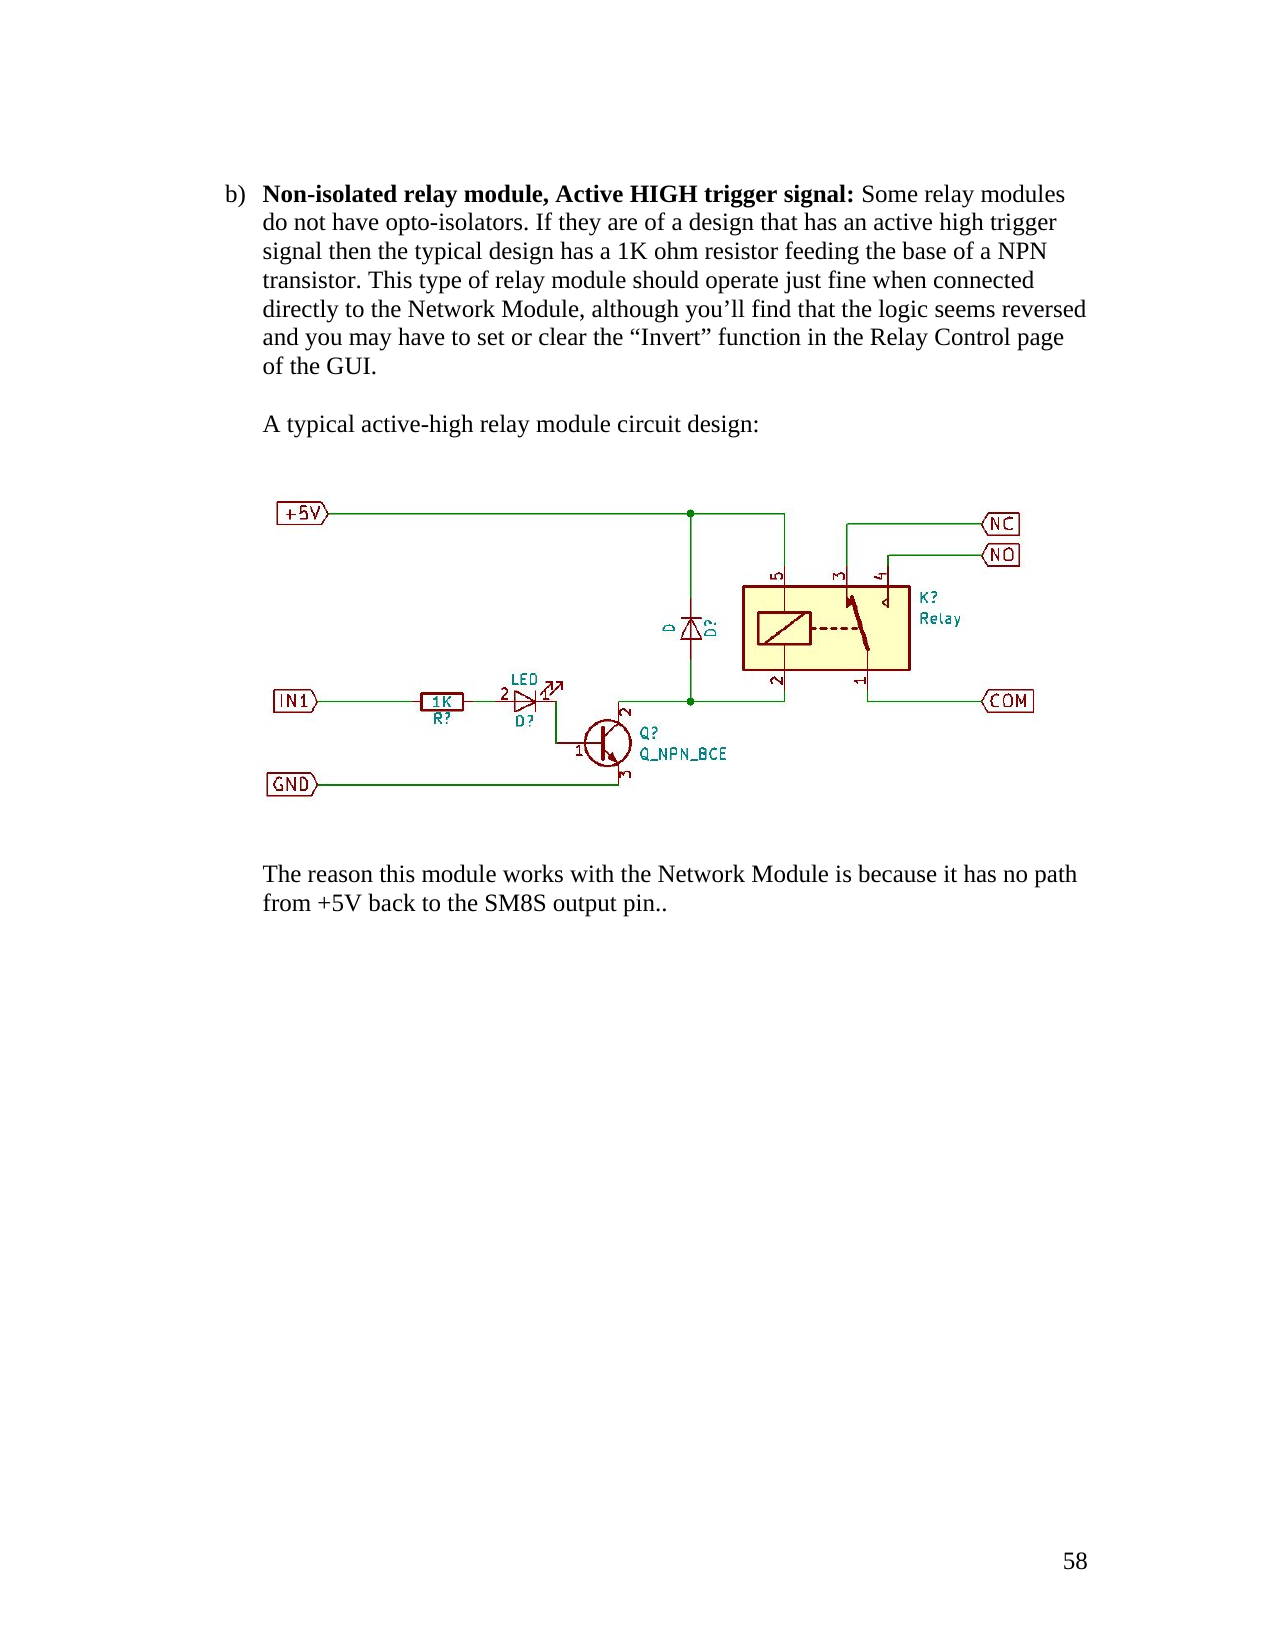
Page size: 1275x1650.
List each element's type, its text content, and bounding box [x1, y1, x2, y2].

picture [262, 494, 1038, 802]
text The reason this module works with the Network Module is because it has no path from +5V back to the SM8S output pin.. [262, 859, 1087, 916]
text A typical active-high relay module circuit design: [262, 409, 1087, 437]
list Non-isolated relay module, Active HIGH trigger signal: Some relay modules do not have opto-isolators. If they are of a design that has an active high trigger signal then the typical design has a 1K ohm resistor feeding the base of a NPN transistor. This type of relay module should operate just fine when connected directly to the Network Module, although you’ll find that the logic seems reversed and you may have to set or clear the “Invert” function in the Relay Control page of the GUI. [225, 179, 1087, 380]
